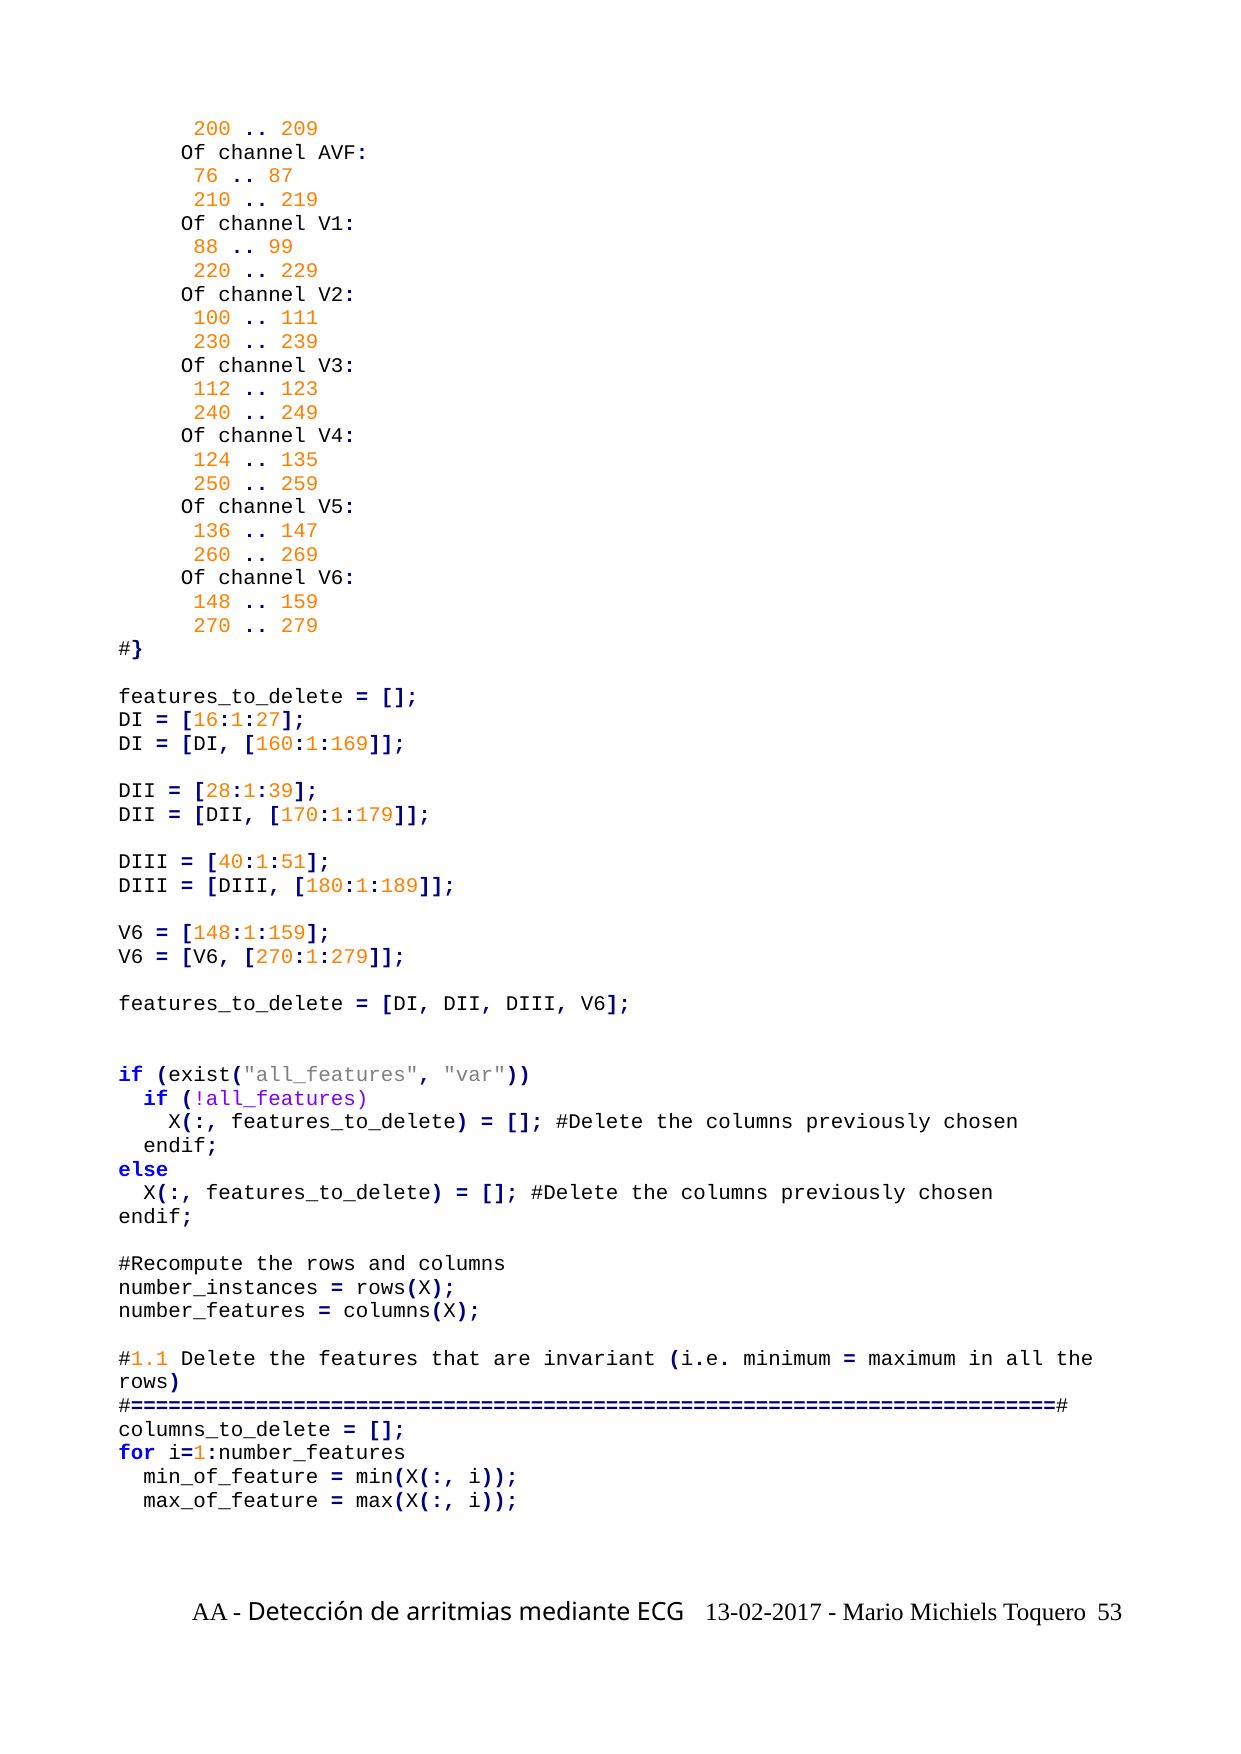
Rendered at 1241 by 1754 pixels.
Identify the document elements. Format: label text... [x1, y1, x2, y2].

text DIII = [40:1:51]; [118, 851, 1122, 875]
text 124 .. 135 [118, 449, 1122, 473]
text DI = [DI, [160:1:169]]; [118, 733, 1122, 757]
text Of channel V3: [118, 354, 1122, 378]
text columns_to_delete = []; [118, 1419, 1122, 1442]
text V6 = [V6, [270:1:279]]; [118, 946, 1122, 969]
text DIII = [DIII, [180:1:189]]; [118, 875, 1122, 898]
text Of channel AVF: [118, 142, 1122, 165]
text #} [118, 638, 1122, 662]
text #==========================================================================# [118, 1395, 1122, 1419]
text 88 .. 99 [118, 236, 1122, 260]
text DII = [28:1:39]; [118, 780, 1122, 804]
text 240 .. 249 [118, 402, 1122, 426]
text Of channel V2: [118, 284, 1122, 307]
text features_to_delete = []; [118, 686, 1122, 709]
text 220 .. 229 [118, 260, 1122, 284]
text V6 = [148:1:159]; [118, 922, 1122, 946]
text endif; [118, 1206, 1122, 1229]
text for i=1:number_features [118, 1442, 1122, 1466]
text #Recompute the rows and columns [118, 1253, 1122, 1277]
text Of channel V4: [118, 426, 1122, 449]
text Of channel V1: [118, 213, 1122, 236]
text endif; [118, 1135, 1122, 1158]
text Of channel V6: [118, 567, 1122, 591]
text 100 .. 111 [118, 307, 1122, 331]
text #1.1 Delete the features that are invariant (i.e. minimum = maximum in all the rows) [118, 1348, 1122, 1395]
text DII = [DII, [170:1:179]]; [118, 804, 1122, 827]
text DI = [16:1:27]; [118, 709, 1122, 733]
text X(:, features_to_delete) = []; #Delete the columns previously chosen [118, 1182, 1122, 1206]
text if (exist("all_features", "var")) [118, 1064, 1122, 1088]
text 148 .. 159 [118, 591, 1122, 615]
text if (!all_features) [118, 1088, 1122, 1111]
text 270 .. 279 [118, 615, 1122, 638]
text min_of_feature = min(X(:, i)); [118, 1466, 1122, 1489]
text 230 .. 239 [118, 331, 1122, 354]
text 250 .. 259 [118, 473, 1122, 496]
text else [118, 1158, 1122, 1182]
text 136 .. 147 [118, 520, 1122, 544]
text 210 .. 219 [118, 189, 1122, 213]
text 260 .. 269 [118, 544, 1122, 567]
text number_features = columns(X); [118, 1300, 1122, 1324]
text features_to_delete = [DI, DII, DIII, V6]; [118, 993, 1122, 1017]
text number_instances = rows(X); [118, 1277, 1122, 1300]
text X(:, features_to_delete) = []; #Delete the columns previously chosen [118, 1111, 1122, 1135]
text max_of_feature = max(X(:, i)); [118, 1489, 1122, 1513]
text Of channel V5: [118, 496, 1122, 520]
text 76 .. 87 [118, 165, 1122, 189]
text 200 .. 209 [118, 118, 1122, 142]
text 112 .. 123 [118, 378, 1122, 402]
